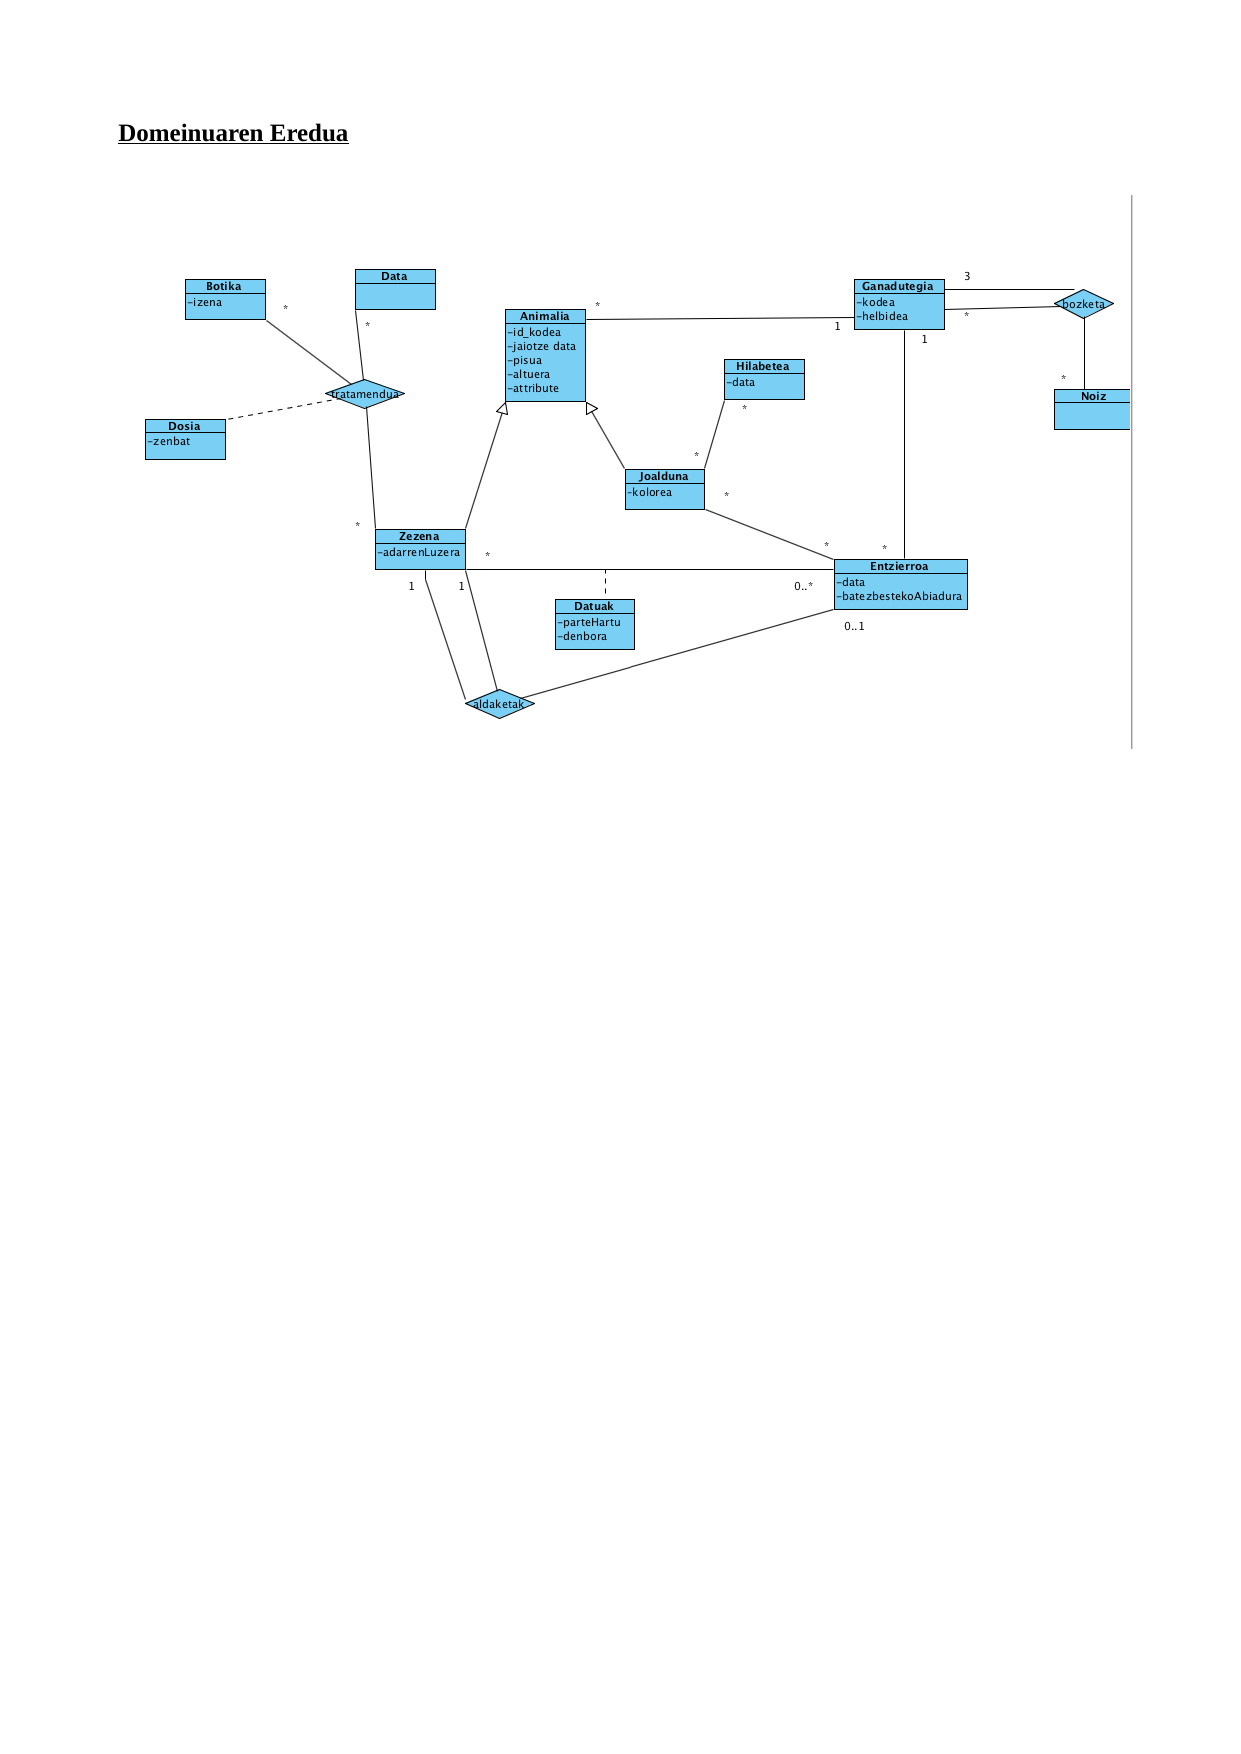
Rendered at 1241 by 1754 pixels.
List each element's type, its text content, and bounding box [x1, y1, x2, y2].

picture [128, 195, 1133, 749]
text Domeinuaren Eredua [118, 118, 1122, 147]
